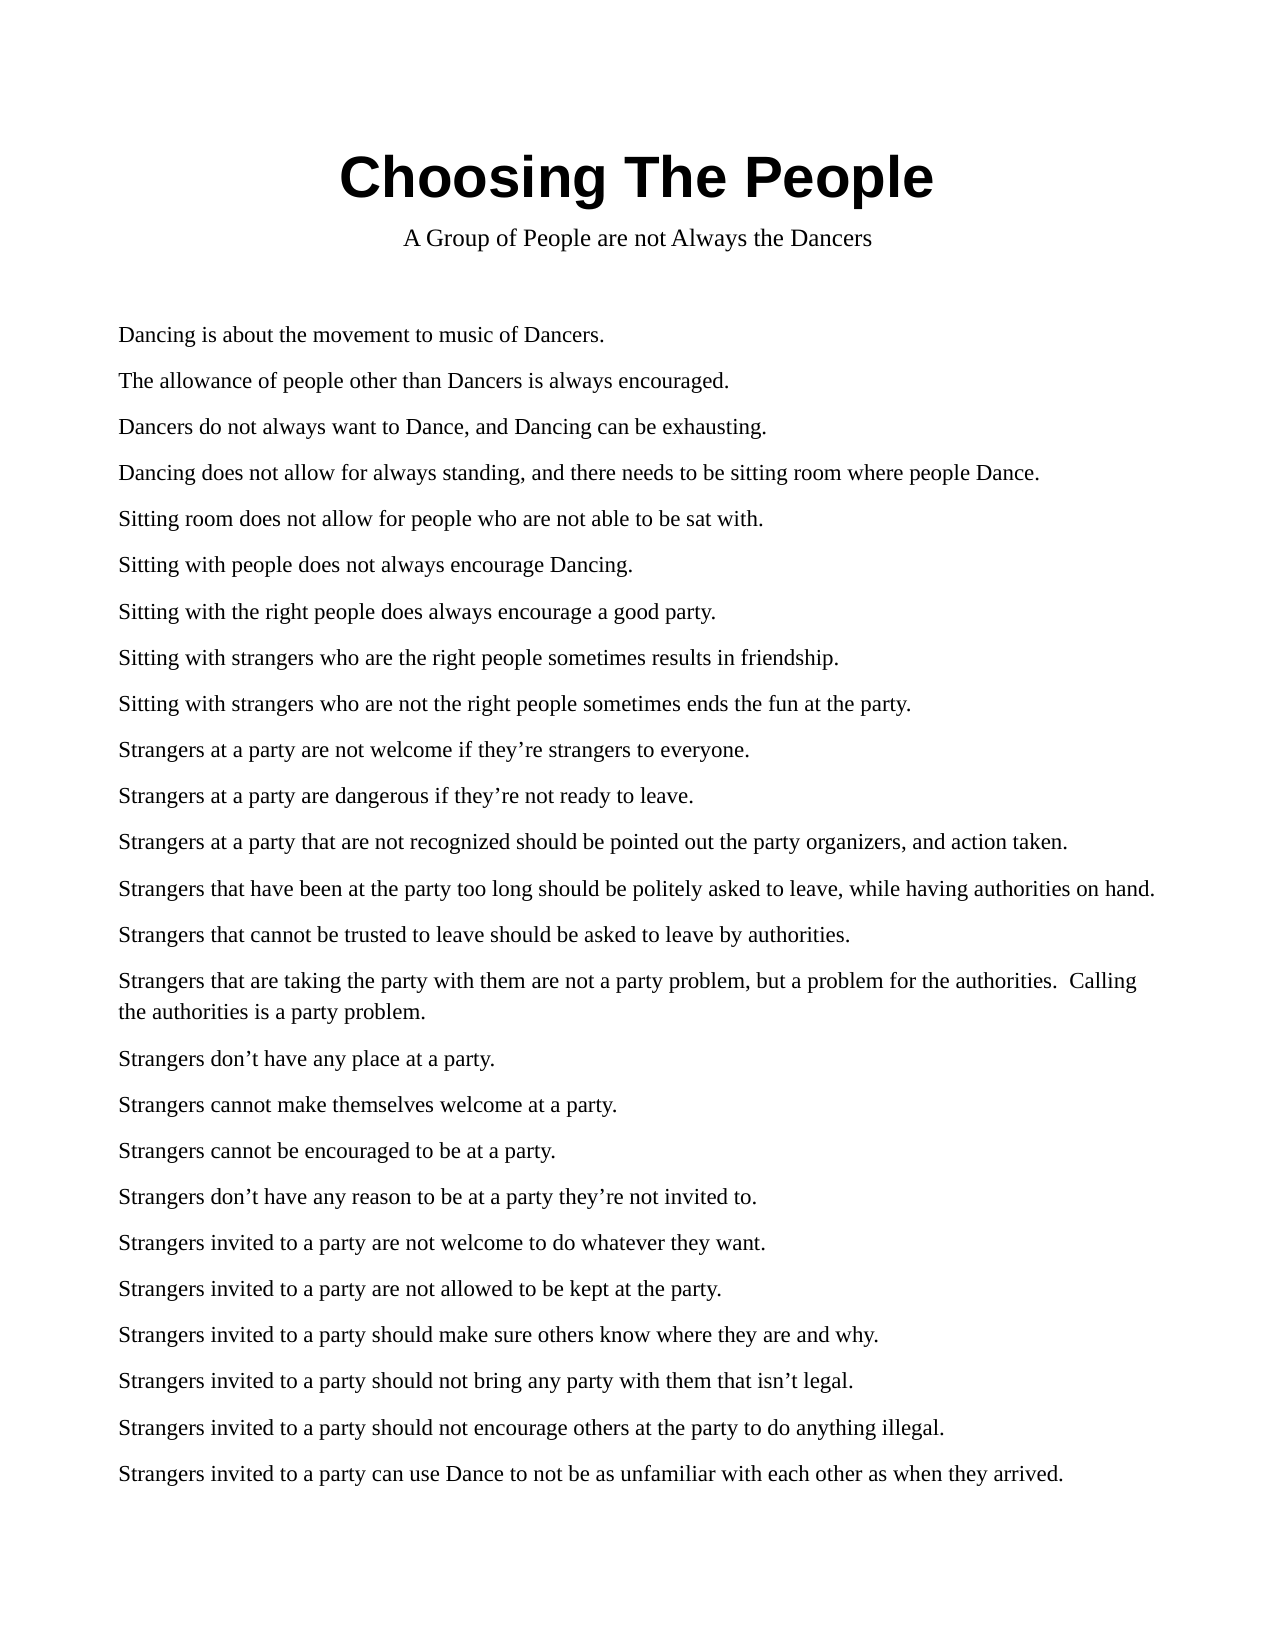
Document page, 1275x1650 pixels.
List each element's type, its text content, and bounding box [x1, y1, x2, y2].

text Strangers at a party that are not recognized should be pointed out the party organizers, and action taken. [118, 828, 1157, 855]
text Strangers that cannot be trusted to leave should be asked to leave by authorities. [118, 921, 1157, 947]
text Strangers invited to a party can use Dance to not be as unfamiliar with each other as when they arrived. [118, 1460, 1157, 1486]
text Sitting with people does not always encourage Dancing. [118, 552, 1157, 578]
text Strangers that are taking the party with them are not a party problem, but a problem for the authorities. Calling the authorities is a party problem. [118, 967, 1157, 1025]
text Strangers at a party are dangerous if they’re not ready to leave. [118, 782, 1157, 809]
text Strangers don’t have any reason to be at a party they’re not invited to. [118, 1183, 1157, 1209]
text Strangers cannot make themselves welcome at a party. [118, 1091, 1157, 1117]
text Strangers invited to a party should make sure others know where they are and why. [118, 1321, 1157, 1348]
text Strangers invited to a party should not bring any party with them that isn’t legal. [118, 1368, 1157, 1394]
text Strangers at a party are not welcome if they’re strangers to everyone. [118, 736, 1157, 762]
text Strangers invited to a party should not encourage others at the party to do anything illegal. [118, 1414, 1157, 1440]
text Dancers do not always want to Dance, and Dancing can be exhausting. [118, 413, 1157, 439]
text Strangers don’t have any place at a party. [118, 1044, 1157, 1071]
text Sitting with strangers who are the right people sometimes results in friendship. [118, 644, 1157, 670]
text Strangers invited to a party are not allowed to be kept at the party. [118, 1275, 1157, 1302]
text The allowance of people other than Dancers is always encouraged. [118, 367, 1157, 393]
text Dancing is about the movement to music of Dancers. [118, 321, 1157, 347]
text A Group of People are not Always the Dancers [118, 223, 1157, 251]
text Strangers cannot be encouraged to be at a party. [118, 1137, 1157, 1163]
text Sitting with the right people does always encourage a good party. [118, 598, 1157, 624]
text Dancing does not allow for always standing, and there needs to be sitting room where people Dance. [118, 459, 1157, 486]
text Strangers invited to a party are not welcome to do whatever they want. [118, 1229, 1157, 1256]
text Strangers that have been at the party too long should be politely asked to leave, while having authorities on hand. [118, 874, 1157, 901]
text Sitting with strangers who are not the right people sometimes ends the fun at the party. [118, 690, 1157, 716]
text Sitting room does not allow for people who are not able to be sat with. [118, 505, 1157, 532]
title Choosing The People [118, 143, 1157, 210]
